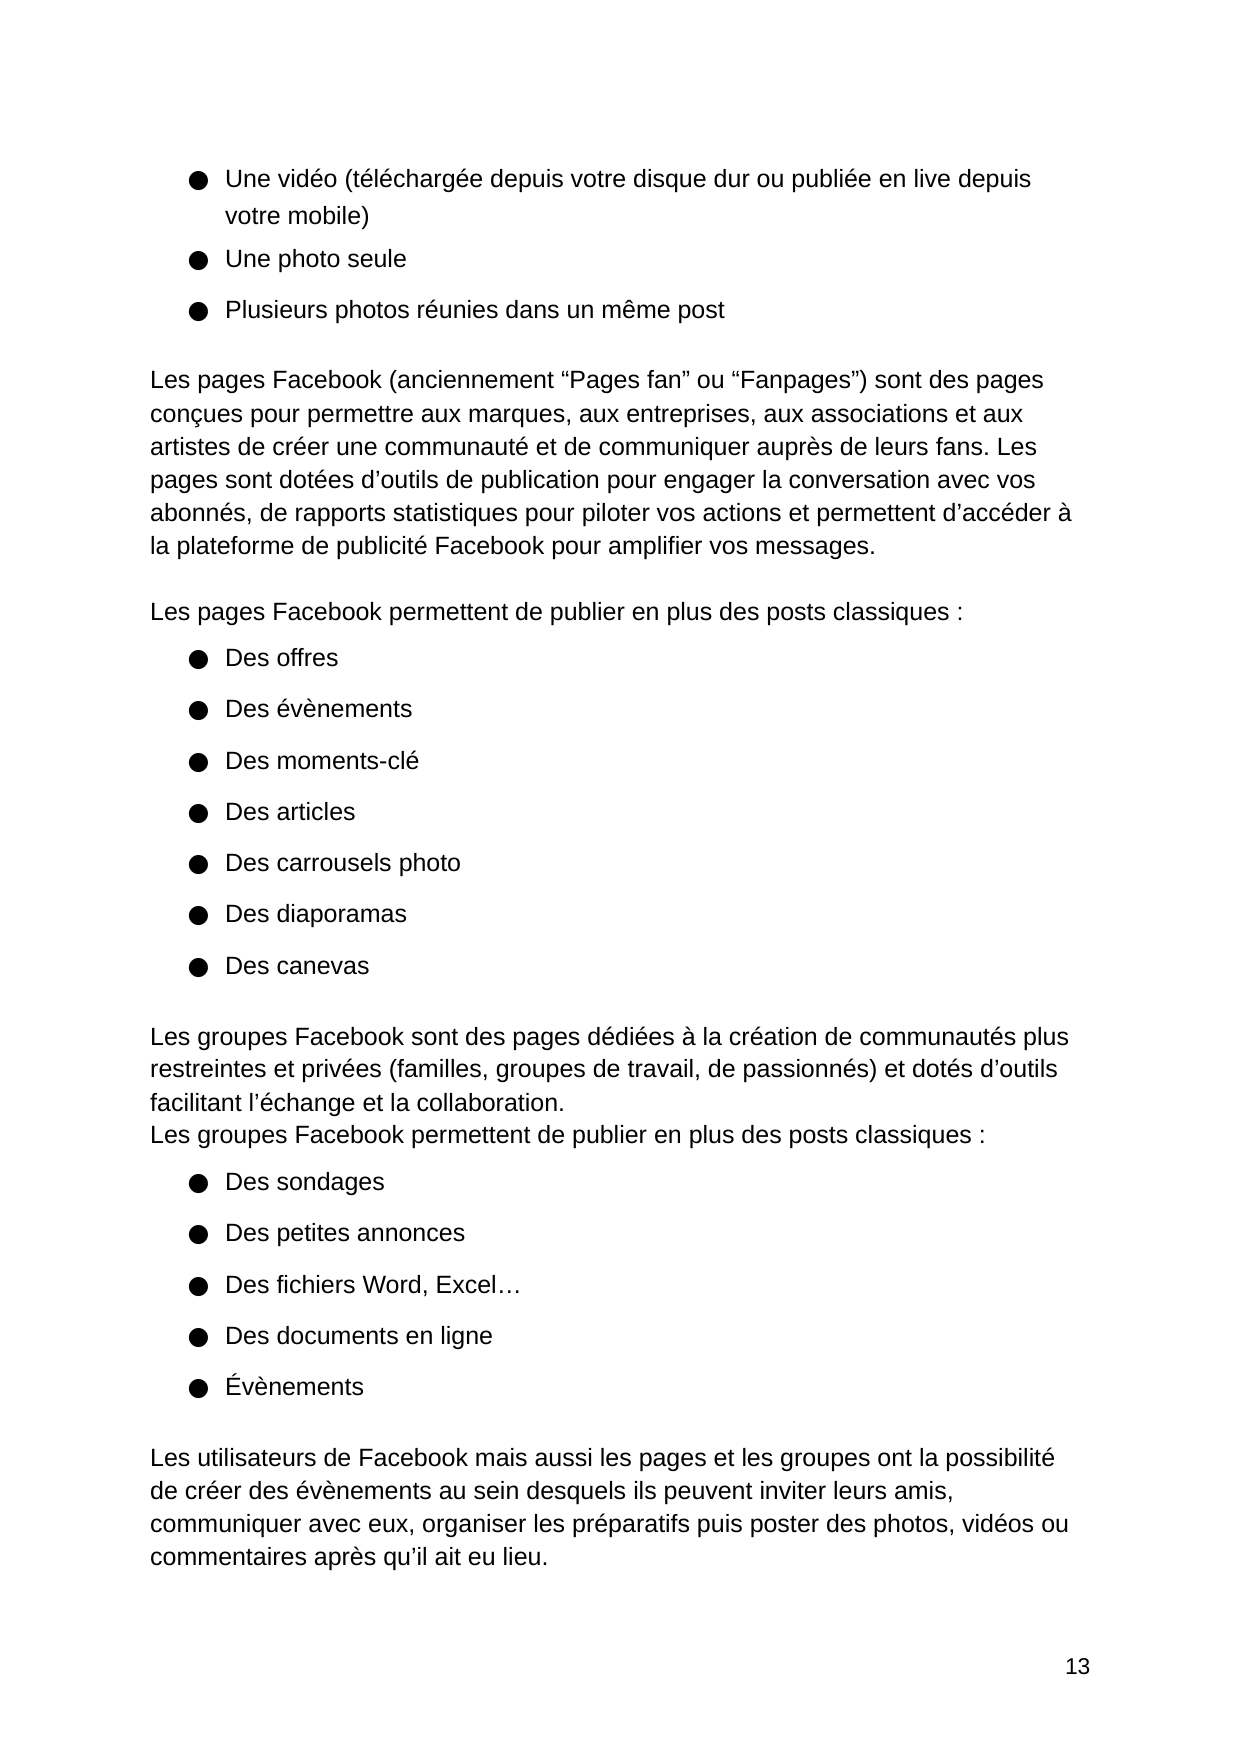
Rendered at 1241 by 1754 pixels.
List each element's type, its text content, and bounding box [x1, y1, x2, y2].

text Les groupes Facebook permettent de publier en plus des posts classiques : [150, 1121, 1090, 1149]
list Des petites annonces [187, 1205, 1090, 1256]
text Les pages Facebook permettent de publier en plus des posts classiques : [150, 597, 1090, 625]
text Les groupes Facebook sont des pages dédiées à la création de communautés plus restreintes et privées (familles, groupes de travail, de passionnés) et dotés d’outils facilitant l’échange et la collaboration. [150, 1021, 1090, 1116]
list Évènements [187, 1358, 1090, 1410]
list Des carrousels photo [187, 835, 1090, 886]
list Une vidéo (téléchargée depuis votre disque dur ou publiée en live depuis votre mobile) [187, 150, 1090, 230]
text Les utilisateurs de Facebook mais aussi les pages et les groupes ont la possibilité de créer des évènements au sein desquels ils peuvent inviter leurs amis, communiquer avec eux, organiser les préparatifs puis poster des photos, vidéos ou commentaires après qu’il ait eu lieu. [150, 1443, 1090, 1571]
list Plusieurs photos réunies dans un même post [187, 281, 1090, 332]
list Des sondages [187, 1153, 1090, 1205]
list Des canevas [187, 937, 1090, 988]
list Des diaporamas [187, 886, 1090, 937]
list Des moments-clé [187, 732, 1090, 783]
list Une photo seule [187, 230, 1090, 281]
list Des fichiers Word, Excel… [187, 1256, 1090, 1307]
list Des évènements [187, 681, 1090, 732]
text Les pages Facebook (anciennement “Pages fan” ou “Fanpages”) sont des pages conçues pour permettre aux marques, aux entreprises, aux associations et aux artistes de créer une communauté et de communiquer auprès de leurs fans. Les pages sont dotées d’outils de publication pour engager la conversation avec vos abonnés, de rapports statistiques pour piloter vos actions et permettent d’accéder à la plateforme de publicité Facebook pour amplifier vos messages. [150, 366, 1090, 559]
list Des documents en ligne [187, 1307, 1090, 1358]
list Des offres [187, 630, 1090, 681]
list Des articles [187, 783, 1090, 835]
